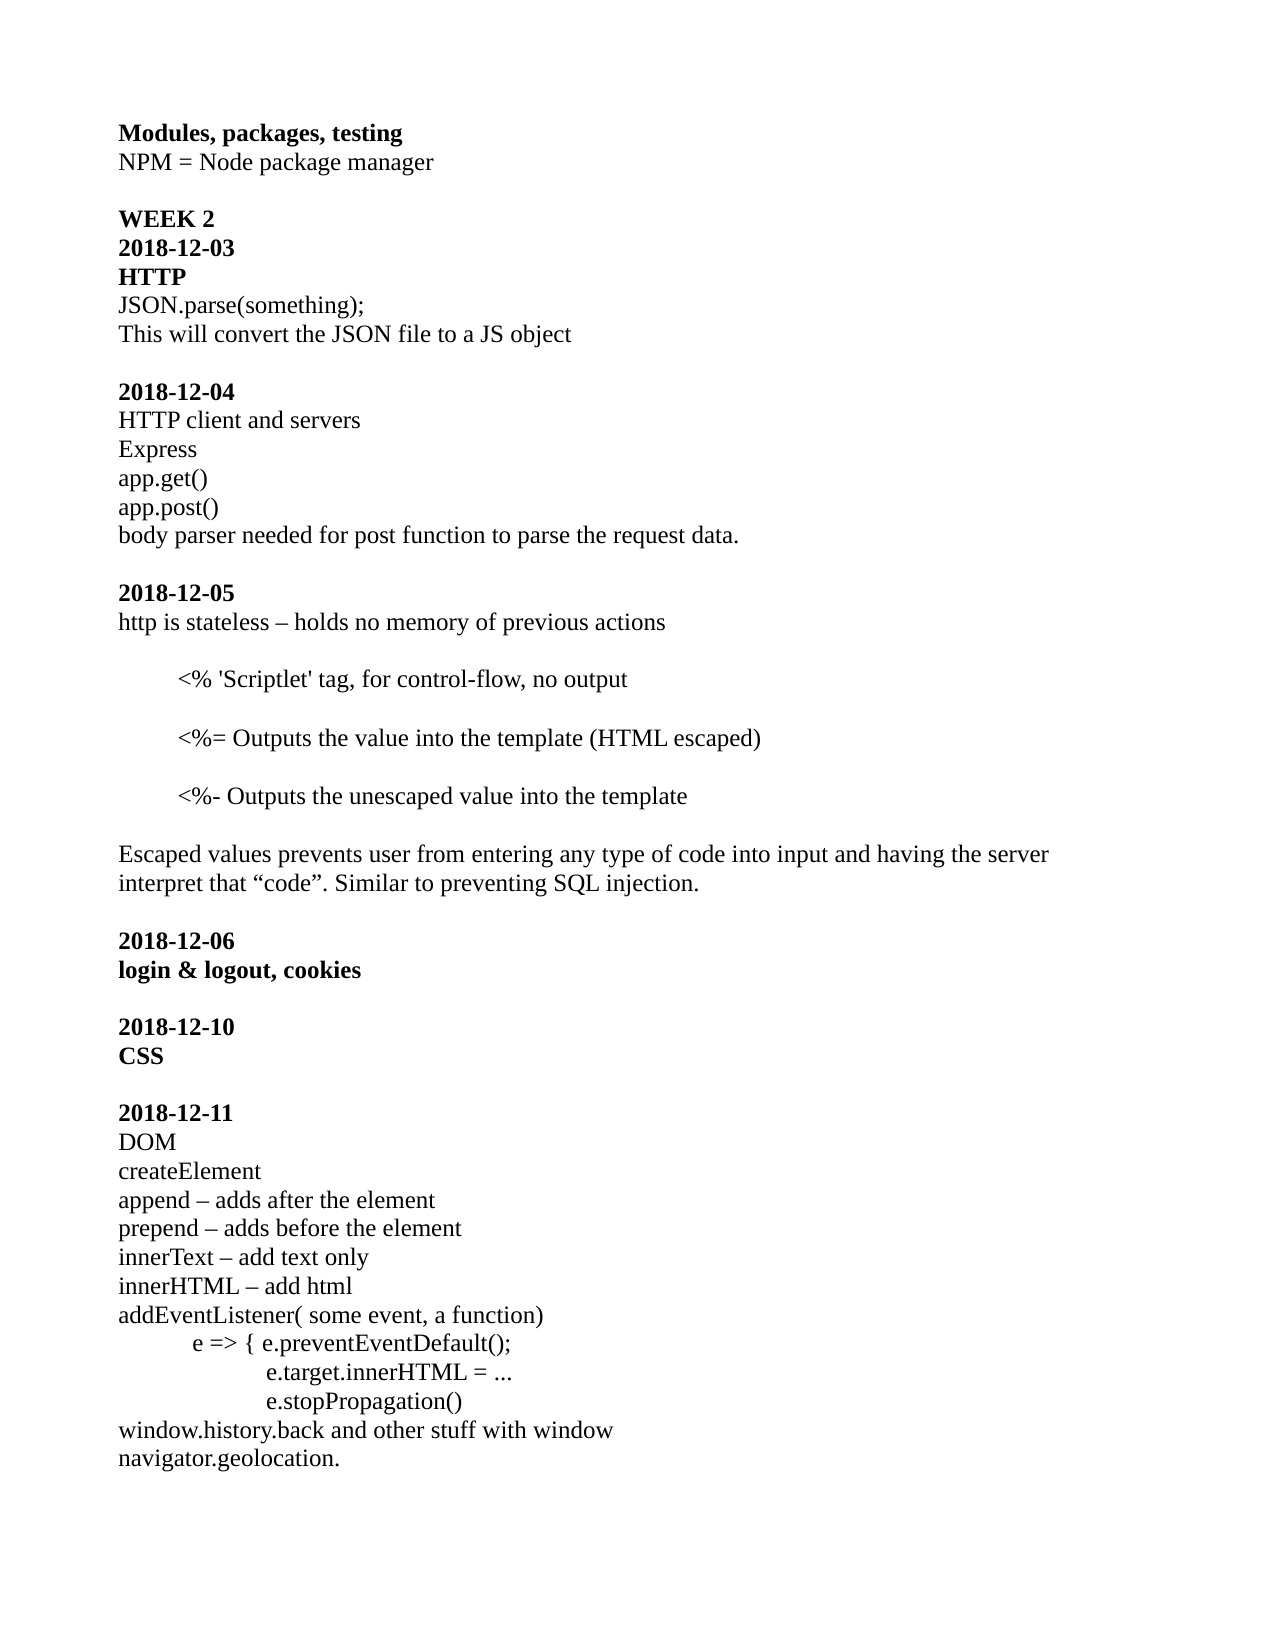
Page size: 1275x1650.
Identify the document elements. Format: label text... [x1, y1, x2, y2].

text e => { e.preventEventDefault(); [118, 1328, 1157, 1357]
text WEEK 2 [118, 204, 1157, 233]
text 2018-12-10 [118, 1012, 1157, 1041]
text login & logout, cookies [118, 955, 1157, 983]
text NPM = Node package manager [118, 147, 1157, 176]
text createElement [118, 1156, 1157, 1185]
text <%= Outputs the value into the template (HTML escaped) [177, 723, 1098, 751]
text Express [118, 434, 1157, 463]
text e.stopPropagation() [118, 1386, 1157, 1415]
text app.post() [118, 492, 1157, 521]
text body parser needed for post function to parse the request data. [118, 521, 1157, 549]
text navigator.geolocation. [118, 1443, 1157, 1472]
text This will convert the JSON file to a JS object [118, 319, 1157, 348]
text window.history.back and other stuff with window [118, 1415, 1157, 1443]
text http is stateless – holds no memory of previous actions [118, 607, 1157, 636]
text HTTP client and servers [118, 406, 1157, 434]
text Modules, packages, testing [118, 118, 1157, 147]
text innerText – add text only [118, 1242, 1157, 1271]
text CSS [118, 1041, 1157, 1070]
text Escaped values prevents user from entering any type of code into input and having the server interpret that “code”. Similar to preventing SQL injection. [118, 839, 1098, 897]
text 2018-12-04 [118, 377, 1157, 406]
text innerHTML – add html [118, 1271, 1157, 1300]
text DOM [118, 1127, 1157, 1156]
text <%- Outputs the unescaped value into the template [177, 781, 1098, 809]
text HTTP [118, 262, 1157, 291]
text append – adds after the element [118, 1185, 1157, 1213]
text addEventListener( some event, a function) [118, 1300, 1157, 1328]
text prepend – adds before the element [118, 1213, 1157, 1242]
text 2018-12-06 [118, 926, 1157, 955]
text 2018-12-11 [118, 1098, 1157, 1127]
text app.get() [118, 463, 1157, 492]
text 2018-12-03 [118, 233, 1157, 262]
text e.target.innerHTML = ... [118, 1357, 1157, 1386]
text JSON.parse(something); [118, 291, 1157, 319]
text 2018-12-05 [118, 578, 1157, 607]
text <% 'Scriptlet' tag, for control-flow, no output [177, 664, 1098, 693]
